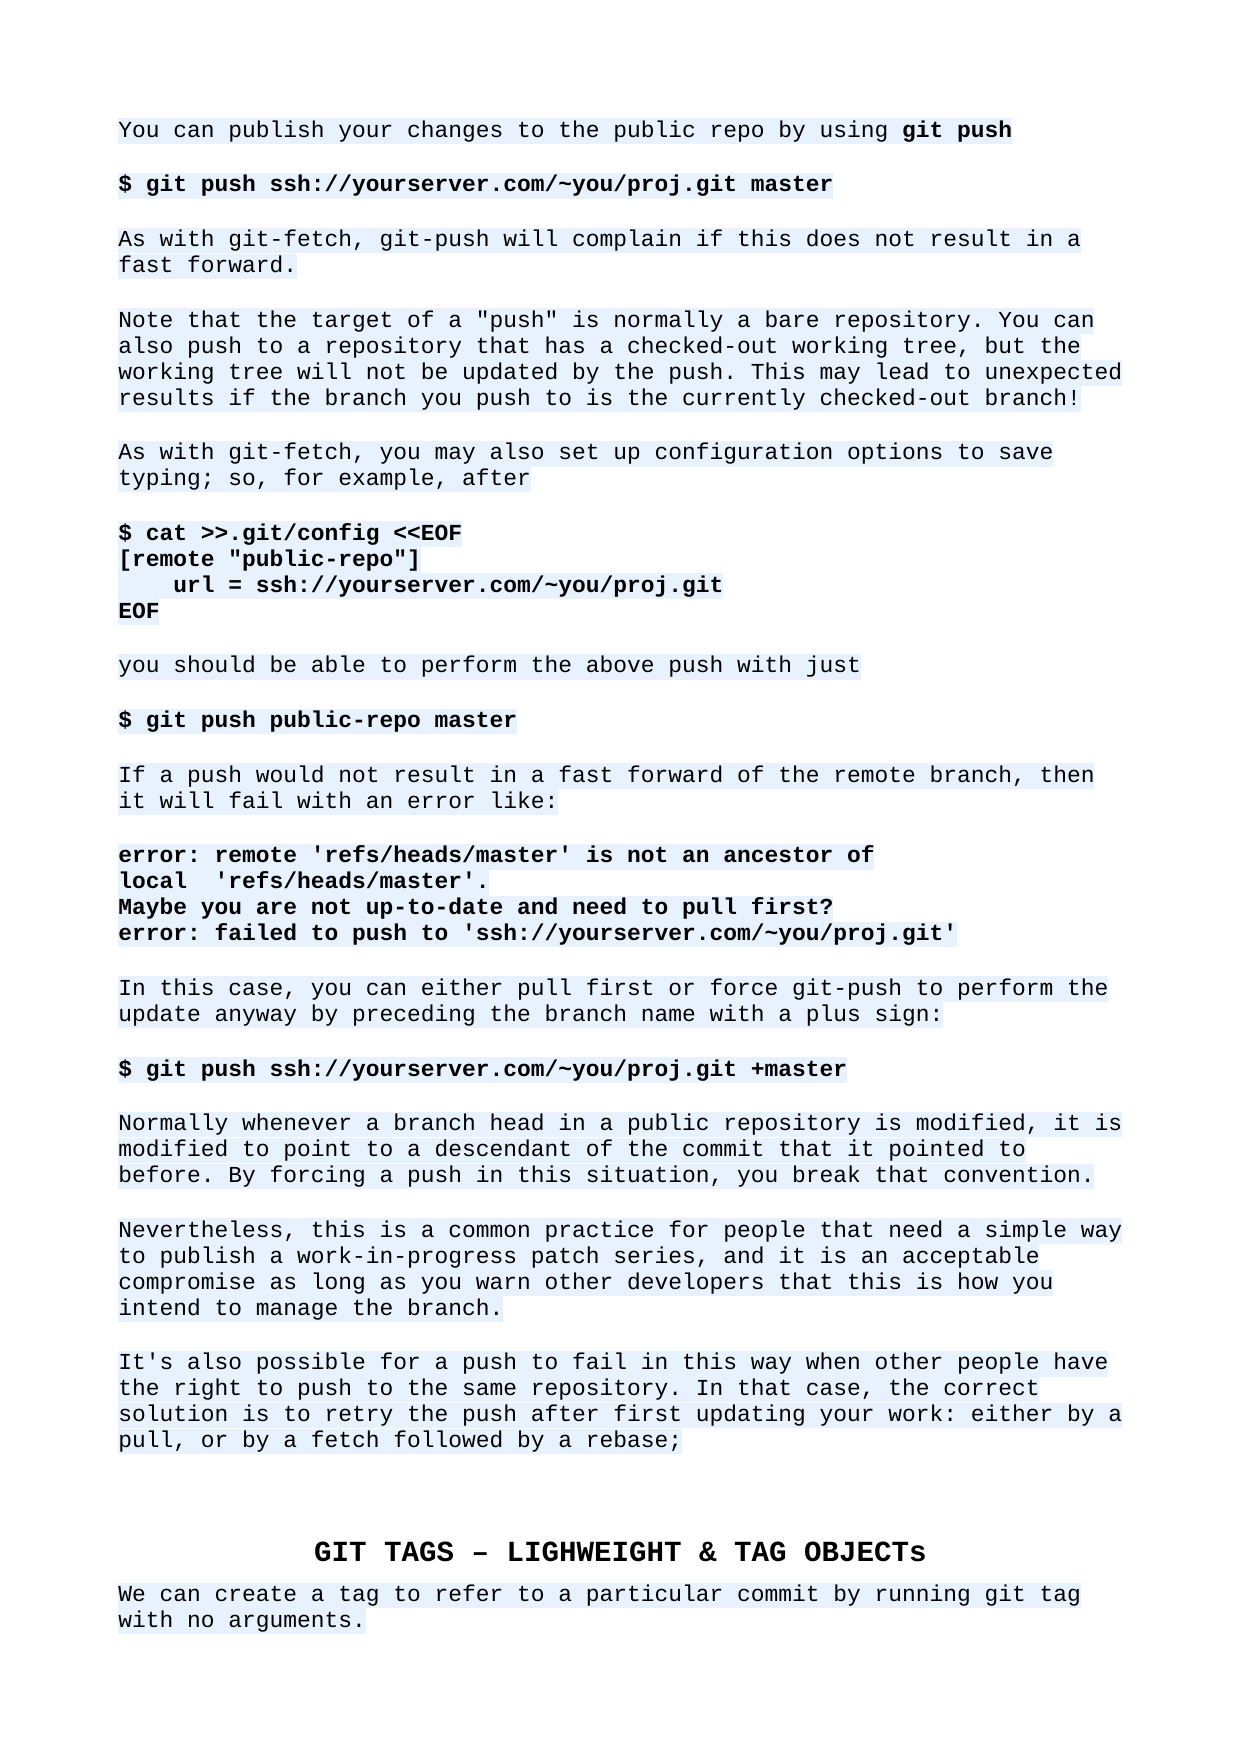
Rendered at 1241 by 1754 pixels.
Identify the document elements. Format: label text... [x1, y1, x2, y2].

text $ git push public-repo master [118, 708, 1122, 734]
text EOF [118, 599, 1122, 625]
text you should be able to perform the above push with just [118, 654, 1122, 680]
text As with git-fetch, git-push will complain if this does not result in a fast forward. [118, 227, 1122, 279]
text In this case, you can either pull first or force git-push to perform the update anyway by preceding the branch name with a plus sign: [118, 976, 1122, 1028]
text local 'refs/heads/master'. [118, 870, 1122, 896]
text $ git push ssh://yourserver.com/~you/proj.git master [118, 173, 1122, 199]
text url = ssh://yourserver.com/~you/proj.git [118, 573, 1122, 599]
text error: remote 'refs/heads/master' is not an ancestor of [118, 844, 1122, 870]
text $ cat >>.git/config <<EOF [118, 521, 1122, 547]
text Normally whenever a branch head in a public repository is modified, it is modified to point to a descendant of the commit that it pointed to before. By forcing a push in this situation, you break that convention. [118, 1112, 1122, 1189]
text error: failed to push to 'ssh://yourserver.com/~you/proj.git' [118, 922, 1122, 947]
text It's also possible for a push to fail in this way when other people have the right to push to the same repository. In that case, the correct solution is to retry the push after first updating your work: either by a pull, or by a fetch followed by a rebase; [118, 1351, 1122, 1454]
text [remote "public-repo"] [118, 547, 1122, 573]
subtitle GIT TAGS – LIGHWEIGHT & TAG OBJECTs [118, 1537, 1122, 1570]
text We can create a tag to refer to a particular commit by running git tag with no arguments. [118, 1582, 1122, 1634]
text If a push would not result in a fast forward of the remote branch, then it will fail with an error like: [118, 763, 1122, 815]
text $ git push ssh://yourserver.com/~you/proj.git +master [118, 1057, 1122, 1083]
text Maybe you are not up-to-date and need to pull first? [118, 896, 1122, 922]
text As with git-fetch, you may also set up configuration options to save typing; so, for example, after [118, 441, 1122, 492]
text You can publish your changes to the public repo by using git push [118, 118, 1122, 144]
text Note that the target of a "push" is normally a bare repository. You can also push to a repository that has a checked-out working tree, but the working tree will not be updated by the push. This may lead to unexpected results if the branch you push to is the currently checked-out branch! [118, 308, 1122, 412]
text Nevertheless, this is a common practice for people that need a simple way to publish a work-in-progress patch series, and it is an acceptable compromise as long as you warn other developers that this is how you intend to manage the branch. [118, 1218, 1122, 1322]
